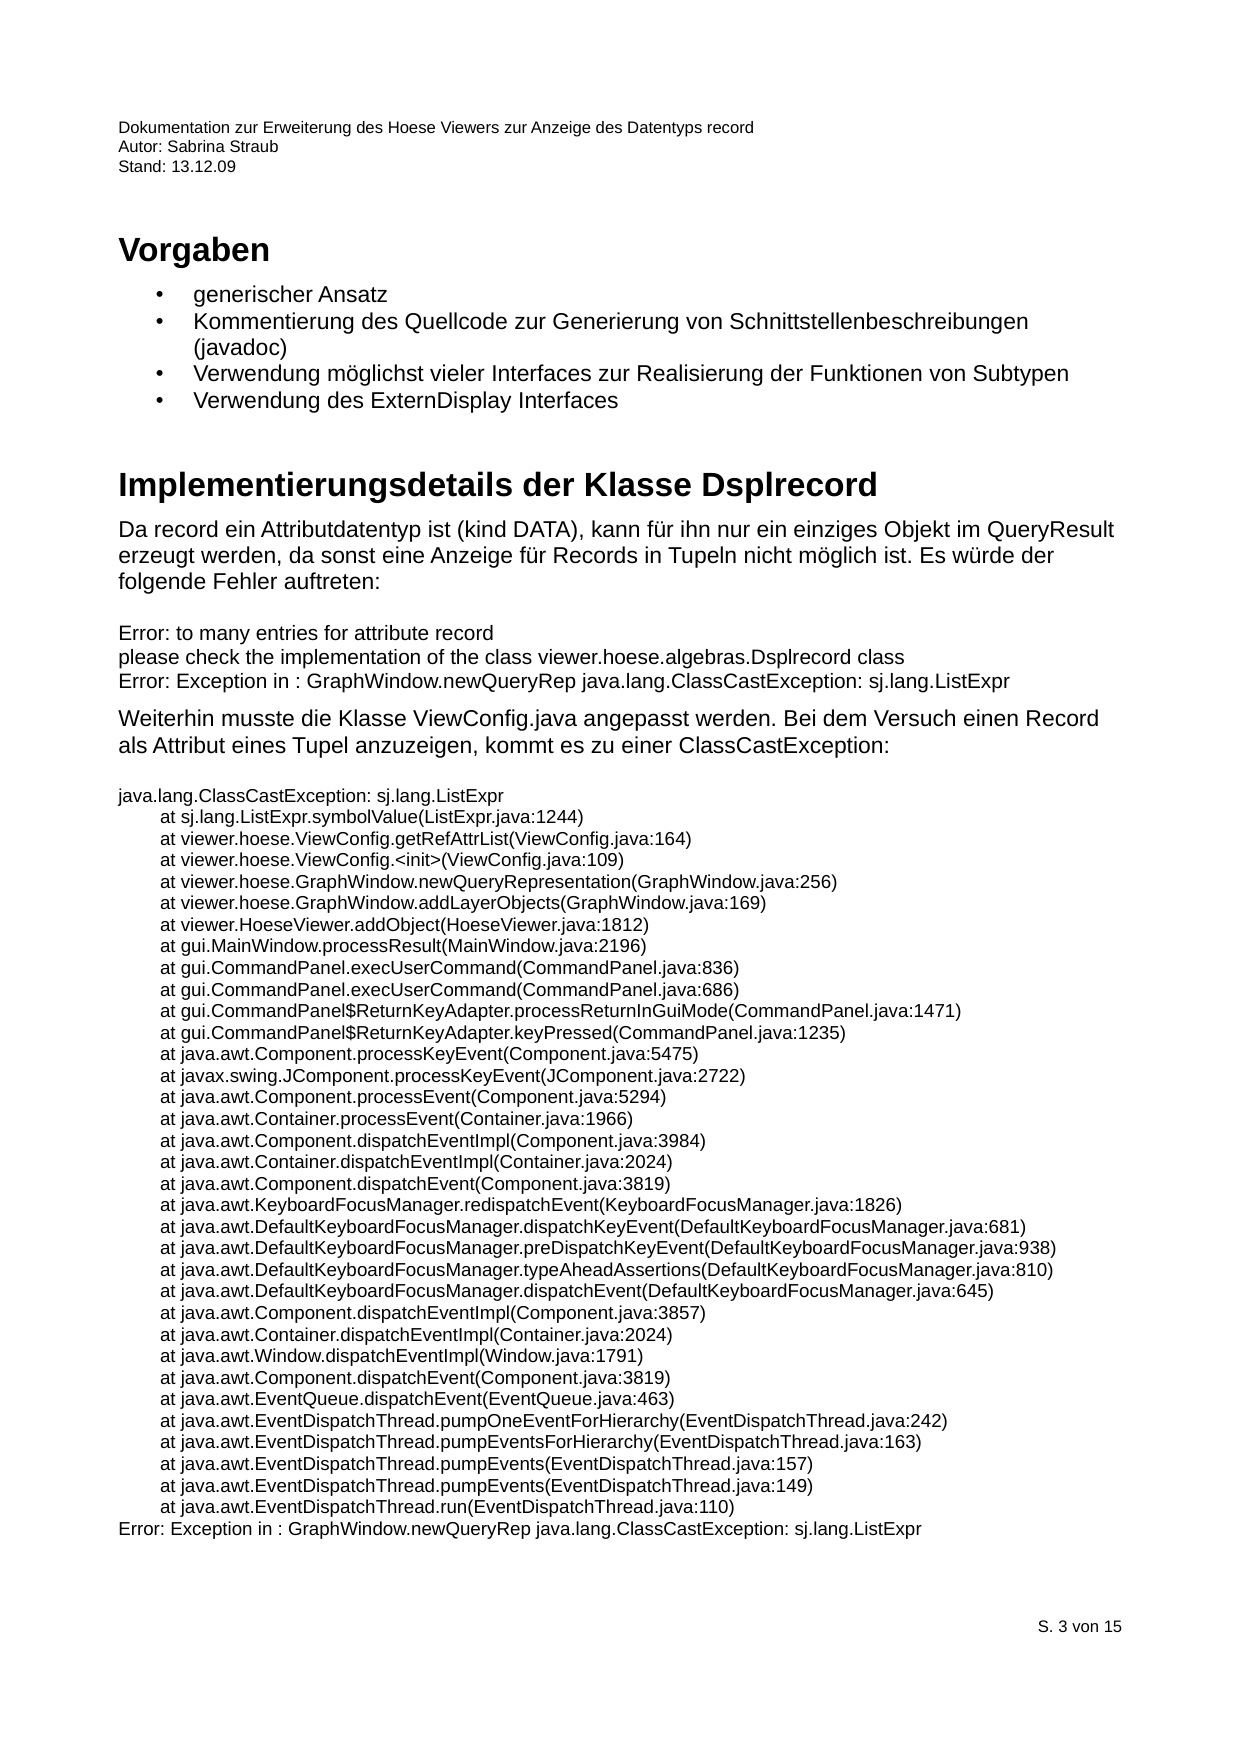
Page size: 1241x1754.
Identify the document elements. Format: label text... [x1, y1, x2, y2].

list Kommentierung des Quellcode zur Generierung von Schnittstellenbeschreibungen (javadoc) [156, 308, 1122, 360]
subtitle Vorgaben [118, 230, 1122, 269]
list Verwendung des ExternDisplay Interfaces [156, 387, 1122, 413]
list Verwendung möglichst vieler Interfaces zur Realisierung der Funktionen von Subtypen [156, 360, 1122, 387]
subtitle Implementierungsdetails der Klasse Dsplrecord [118, 464, 1122, 503]
list generischer Ansatz [156, 281, 1122, 308]
text Error: to many entries for attribute record please check the implementation of the class viewer.hoese.algebras.Dsplrecord class Error: Exception in : GraphWindow.newQueryRep java.lang.ClassCastException: sj.lang.ListExpr [118, 621, 1122, 693]
text Da record ein Attributdatentyp ist (kind DATA), kann für ihn nur ein einziges Objekt im QueryResult erzeugt werden, da sonst eine Anzeige für Records in Tupeln nicht möglich ist. Es würde der folgende Fehler auftreten: [118, 516, 1122, 594]
text java.lang.ClassCastException: sj.lang.ListExpr at sj.lang.ListExpr.symbolValue(ListExpr.java:1244) at viewer.hoese.ViewConfig.getRefAttrList(ViewConfig.java:164) at viewer.hoese.ViewConfig.<init>(ViewConfig.java:109) at viewer.hoese.GraphWindow.newQueryRepresentation(GraphWindow.java:256) at viewer.hoese.GraphWindow.addLayerObjects(GraphWindow.java:169) at viewer.HoeseViewer.addObject(HoeseViewer.java:1812) at gui.MainWindow.processResult(MainWindow.java:2196) at gui.CommandPanel.execUserCommand(CommandPanel.java:836) at gui.CommandPanel.execUserCommand(CommandPanel.java:686) at gui.CommandPanel$ReturnKeyAdapter.processReturnInGuiMode(CommandPanel.java:1471) at gui.CommandPanel$ReturnKeyAdapter.keyPressed(CommandPanel.java:1235) at java.awt.Component.processKeyEvent(Component.java:5475) at javax.swing.JComponent.processKeyEvent(JComponent.java:2722) at java.awt.Component.processEvent(Component.java:5294) at java.awt.Container.processEvent(Container.java:1966) at java.awt.Component.dispatchEventImpl(Component.java:3984) at java.awt.Container.dispatchEventImpl(Container.java:2024) at java.awt.Component.dispatchEvent(Component.java:3819) at java.awt.KeyboardFocusManager.redispatchEvent(KeyboardFocusManager.java:1826) at java.awt.DefaultKeyboardFocusManager.dispatchKeyEvent(DefaultKeyboardFocusManager.java:681) at java.awt.DefaultKeyboardFocusManager.preDispatchKeyEvent(DefaultKeyboardFocusManager.java:938) at java.awt.DefaultKeyboardFocusManager.typeAheadAssertions(DefaultKeyboardFocusManager.java:810) at java.awt.DefaultKeyboardFocusManager.dispatchEvent(DefaultKeyboardFocusManager.java:645) at java.awt.Component.dispatchEventImpl(Component.java:3857) at java.awt.Container.dispatchEventImpl(Container.java:2024) at java.awt.Window.dispatchEventImpl(Window.java:1791) at java.awt.Component.dispatchEvent(Component.java:3819) at java.awt.EventQueue.dispatchEvent(EventQueue.java:463) at java.awt.EventDispatchThread.pumpOneEventForHierarchy(EventDispatchThread.java:242) at java.awt.EventDispatchThread.pumpEventsForHierarchy(EventDispatchThread.java:163) at java.awt.EventDispatchThread.pumpEvents(EventDispatchThread.java:157) at java.awt.EventDispatchThread.pumpEvents(EventDispatchThread.java:149) at java.awt.EventDispatchThread.run(EventDispatchThread.java:110) Error: Exception in : GraphWindow.newQueryRep java.lang.ClassCastException: sj.lang.ListExpr [118, 784, 1122, 1565]
text Weiterhin musste die Klasse ViewConfig.java angepasst werden. Bei dem Versuch einen Record als Attribut eines Tupel anzuzeigen, kommt es zu einer ClassCastException: [118, 705, 1122, 758]
